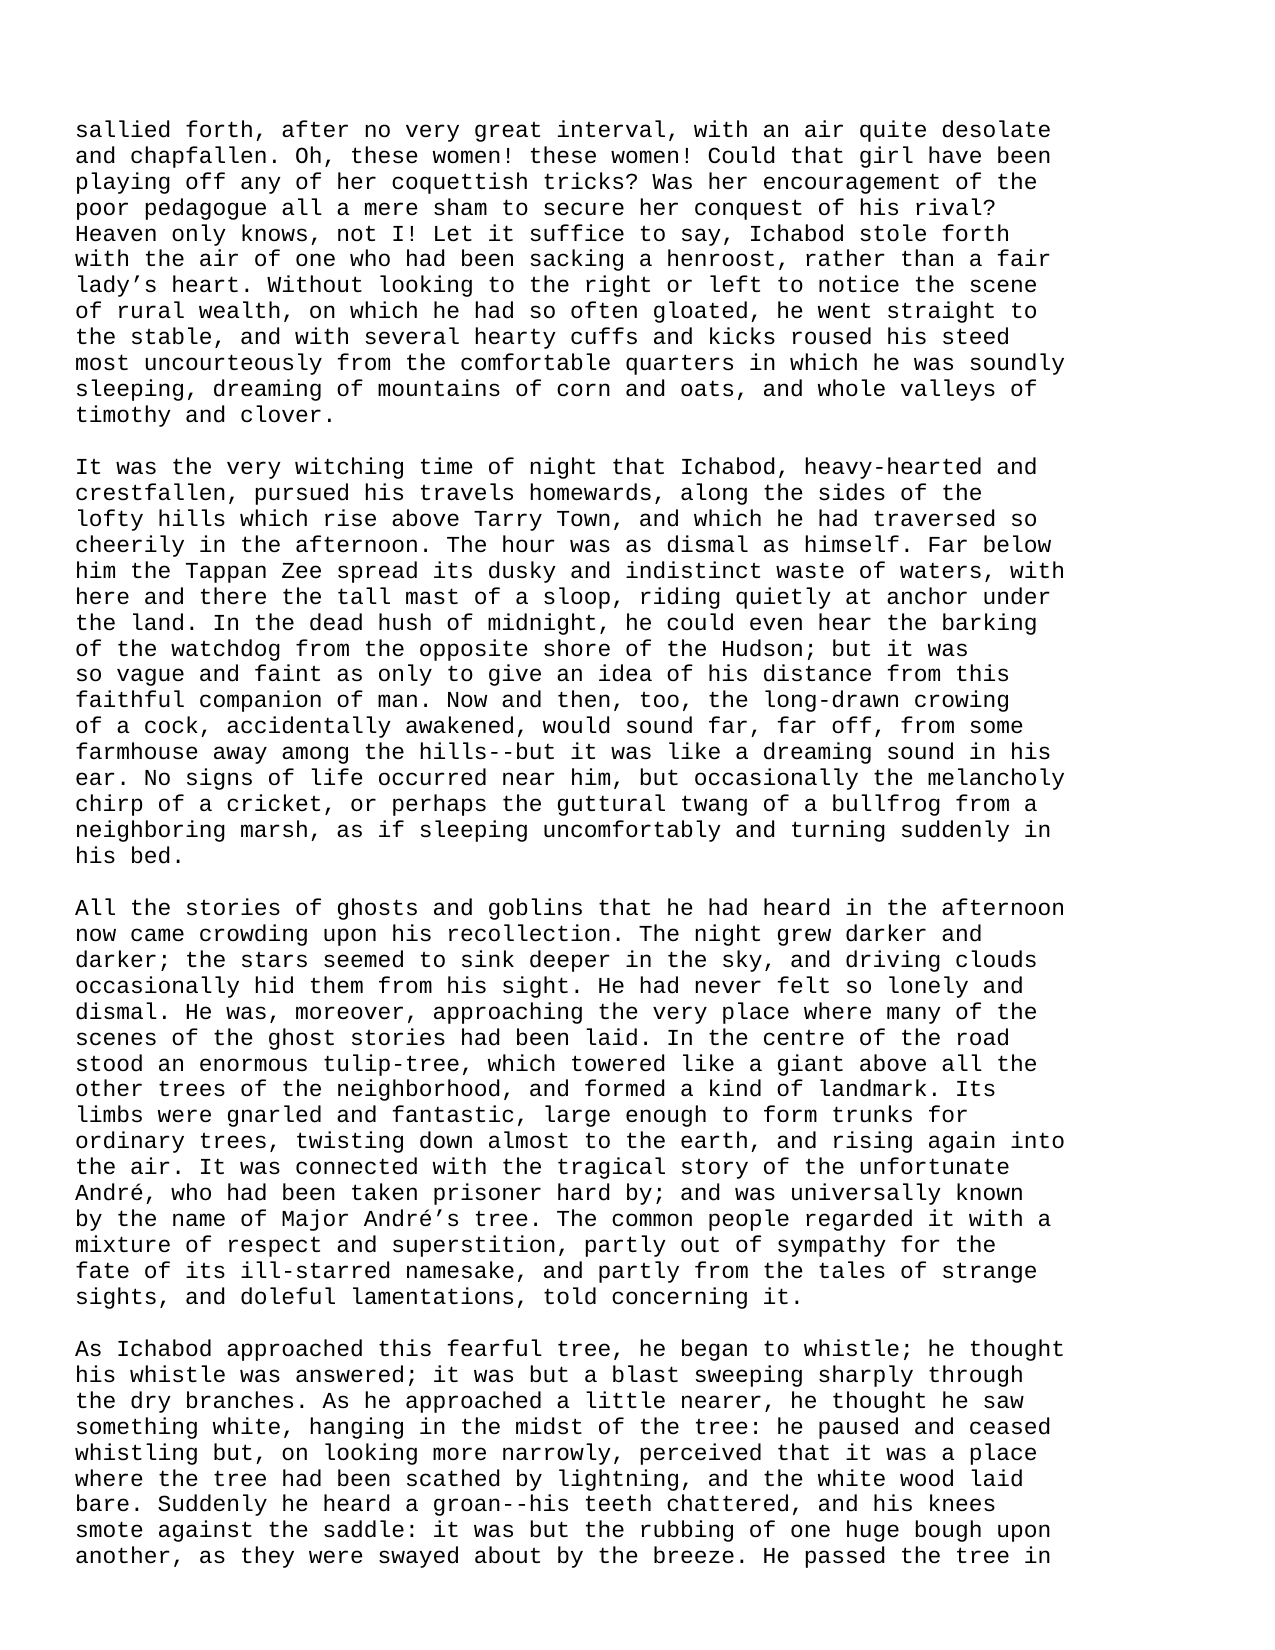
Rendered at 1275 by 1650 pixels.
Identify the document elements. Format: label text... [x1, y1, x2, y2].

text faithful companion of man. Now and then, too, the long-drawn crowing [75, 689, 1200, 715]
text mixture of respect and superstition, partly out of sympathy for the [75, 1233, 1200, 1259]
text It was the very witching time of night that Ichabod, heavy-hearted and [75, 455, 1200, 481]
text the air. It was connected with the tragical story of the unfortunate [75, 1156, 1200, 1182]
text of rural wealth, on which he had so often gloated, he went straight to [75, 300, 1200, 326]
text cheerily in the afternoon. The hour was as dismal as himself. Far below [75, 533, 1200, 559]
text ordinary trees, twisting down almost to the earth, and rising again into [75, 1130, 1200, 1156]
text occasionally hid them from his sight. He had never felt so lonely and [75, 974, 1200, 1000]
text smote against the saddle: it was but the rubbing of one huge bough upon [75, 1519, 1200, 1545]
text crestfallen, pursued his travels homewards, along the sides of the [75, 481, 1200, 507]
text most uncourteously from the comfortable quarters in which he was soundly [75, 352, 1200, 377]
text Heaven only knows, not I! Let it suffice to say, Ichabod stole forth [75, 222, 1200, 248]
text so vague and faint as only to give an idea of his distance from this [75, 663, 1200, 689]
text lady’s heart. Without looking to the right or left to notice the scene [75, 274, 1200, 300]
text here and there the tall mast of a sloop, riding quietly at anchor under [75, 585, 1200, 611]
text neighboring marsh, as if sleeping uncomfortably and turning suddenly in [75, 818, 1200, 844]
text limbs were gnarled and fantastic, large enough to form trunks for [75, 1104, 1200, 1130]
text André, who had been taken prisoner hard by; and was universally known [75, 1182, 1200, 1207]
text the stable, and with several hearty cuffs and kicks roused his steed [75, 326, 1200, 352]
text sallied forth, after no very great interval, with an air quite desolate [75, 118, 1200, 144]
text stood an enormous tulip-tree, which towered like a giant above all the [75, 1052, 1200, 1078]
text sleeping, dreaming of mountains of corn and oats, and whole valleys of [75, 377, 1200, 403]
text where the tree had been scathed by lightning, and the white wood laid [75, 1467, 1200, 1493]
text his whistle was answered; it was but a blast sweeping sharply through [75, 1363, 1200, 1389]
text something white, hanging in the midst of the tree: he paused and ceased [75, 1415, 1200, 1441]
text All the stories of ghosts and goblins that he had heard in the afternoon [75, 896, 1200, 922]
text scenes of the ghost stories had been laid. In the centre of the road [75, 1026, 1200, 1052]
text his bed. [75, 844, 1200, 870]
text now came crowding upon his recollection. The night grew darker and [75, 922, 1200, 948]
text and chapfallen. Oh, these women! these women! Could that girl have been [75, 144, 1200, 170]
text him the Tappan Zee spread its dusky and indistinct waste of waters, with [75, 559, 1200, 585]
text the land. In the dead hush of midnight, he could even hear the barking [75, 611, 1200, 637]
text with the air of one who had been sacking a henroost, rather than a fair [75, 248, 1200, 274]
text whistling but, on looking more narrowly, perceived that it was a place [75, 1441, 1200, 1467]
text playing off any of her coquettish tricks? Was her encouragement of the [75, 170, 1200, 196]
text sights, and doleful lamentations, told concerning it. [75, 1285, 1200, 1311]
text another, as they were swayed about by the breeze. He passed the tree in [75, 1545, 1200, 1571]
text lofty hills which rise above Tarry Town, and which he had traversed so [75, 507, 1200, 533]
text of the watchdog from the opposite shore of the Hudson; but it was [75, 637, 1200, 663]
text poor pedagogue all a mere sham to secure her conquest of his rival? [75, 196, 1200, 222]
text the dry branches. As he approached a little nearer, he thought he saw [75, 1389, 1200, 1415]
text timothy and clover. [75, 403, 1200, 429]
text As Ichabod approached this fearful tree, he began to whistle; he thought [75, 1337, 1200, 1363]
text ear. No signs of life occurred near him, but occasionally the melancholy [75, 767, 1200, 792]
text darker; the stars seemed to sink deeper in the sky, and driving clouds [75, 948, 1200, 974]
text fate of its ill-starred namesake, and partly from the tales of strange [75, 1259, 1200, 1285]
text bare. Suddenly he heard a groan--his teeth chattered, and his knees [75, 1493, 1200, 1519]
text dismal. He was, moreover, approaching the very place where many of the [75, 1000, 1200, 1026]
text by the name of Major André’s tree. The common people regarded it with a [75, 1207, 1200, 1233]
text farmhouse away among the hills--but it was like a dreaming sound in his [75, 741, 1200, 767]
text other trees of the neighborhood, and formed a kind of landmark. Its [75, 1078, 1200, 1104]
text chirp of a cricket, or perhaps the guttural twang of a bullfrog from a [75, 792, 1200, 818]
text of a cock, accidentally awakened, would sound far, far off, from some [75, 715, 1200, 741]
